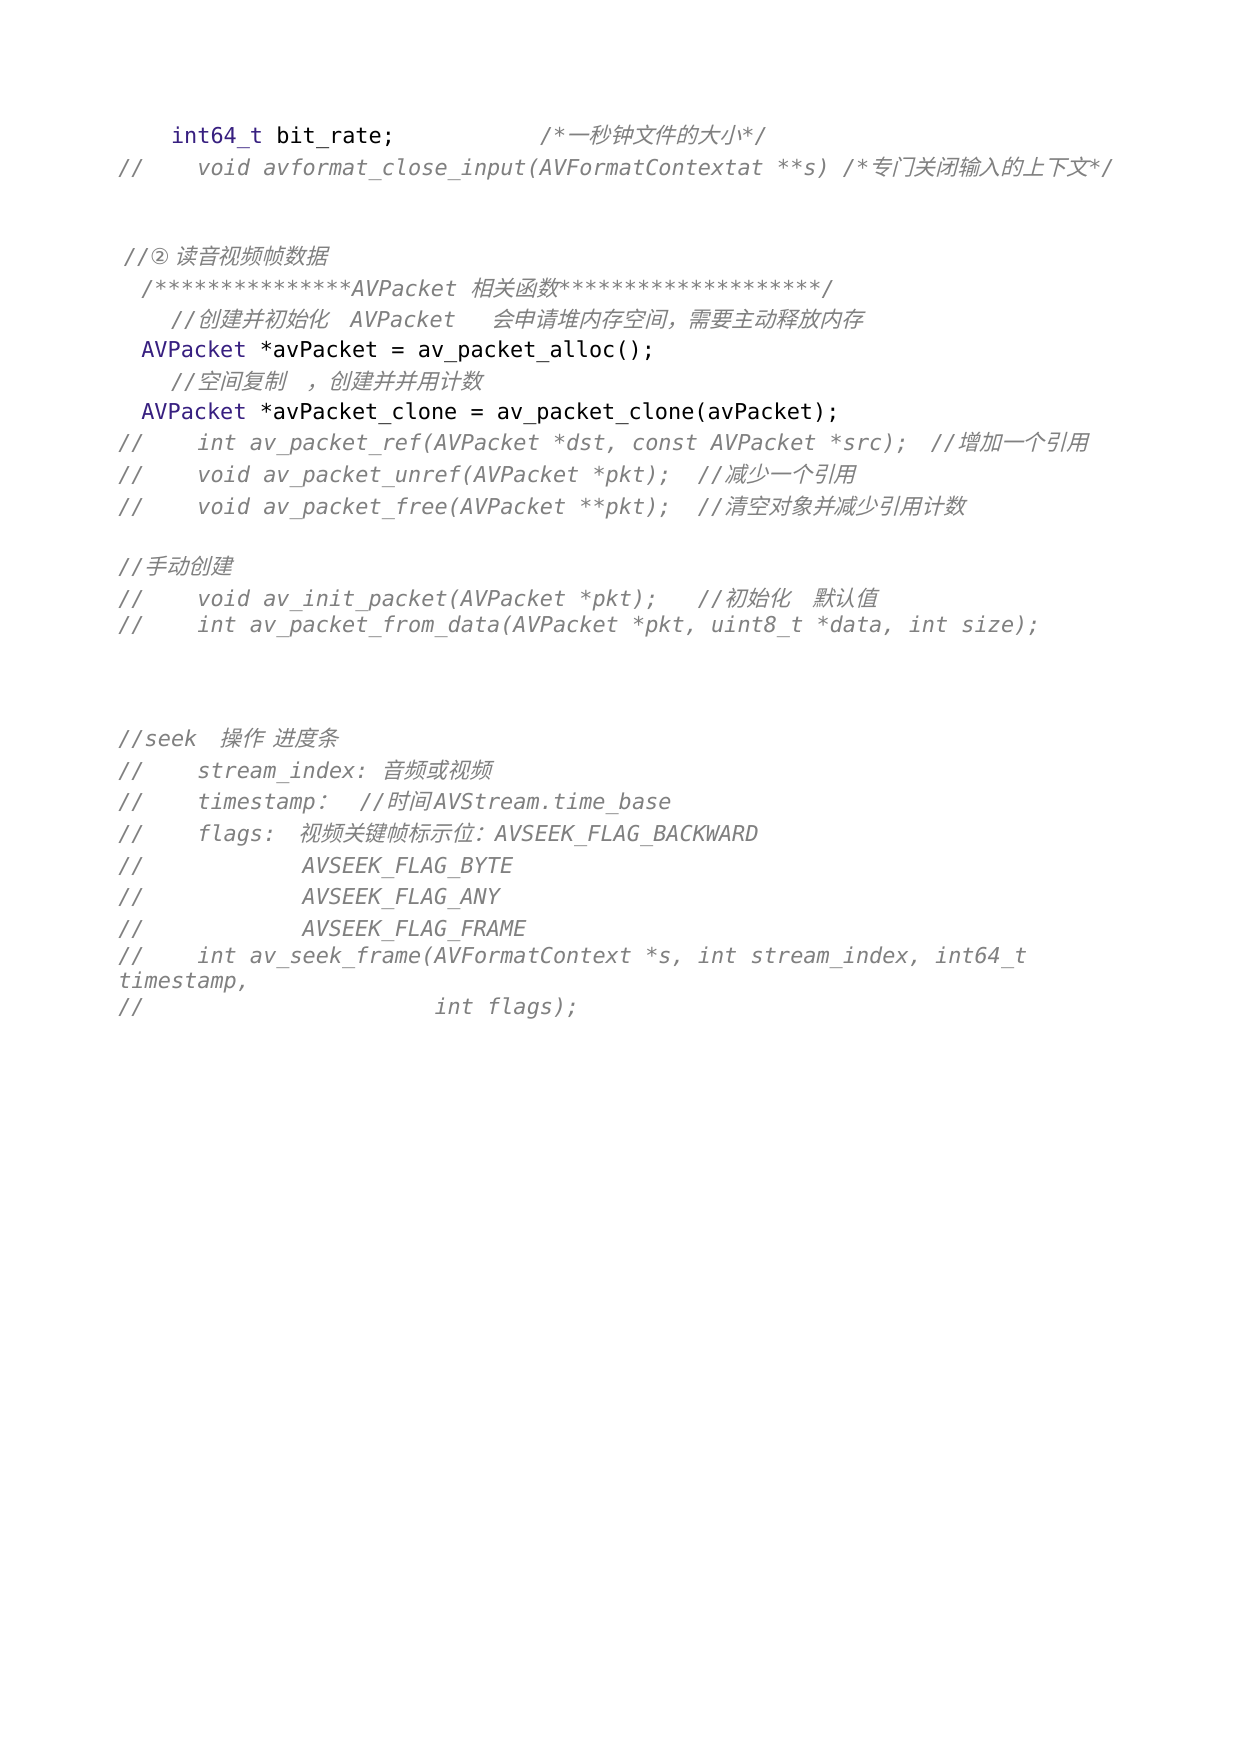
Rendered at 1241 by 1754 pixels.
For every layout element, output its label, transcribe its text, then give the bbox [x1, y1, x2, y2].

text //②读音视频帧数据 /***************AVPacket 相关函数********************/ //创建并初始化 AVPacket 会申请堆内存空间，需要主动释放内存 AVPacket *avPacket = av_packet_alloc(); //空间复制 ，创建并并用计数 AVPacket *avPacket_clone = av_packet_clone(avPacket); // int av_packet_ref(AVPacket *dst, const AVPacket *src); //增加一个引用 // void av_packet_unref(AVPacket *pkt); //减少一个引用 // void av_packet_free(AVPacket **pkt); //清空对象并减少引用计数 [118, 239, 1122, 520]
text //seek 操作 进度条 // stream_index: 音频或视频 // timestamp： //时间AVStream.time_base // flags: 视频关键帧标示位：AVSEEK_FLAG_BACKWARD // AVSEEK_FLAG_BYTE // AVSEEK_FLAG_ANY // AVSEEK_FLAG_FRAME // int av_seek_frame(AVFormatContext *s, int stream_index, int64_t timestamp, // int flags); [118, 721, 1122, 1019]
text //手动创建 // void av_init_packet(AVPacket *pkt); //初始化 默认值 // int av_packet_from_data(AVPacket *pkt, uint8_t *data, int size); [118, 520, 1122, 638]
text int64_t bit_rate; /*一秒钟文件的大小*/ // void avformat_close_input(AVFormatContextat **s) /*专门关闭输入的上下文*/ [118, 118, 1122, 181]
